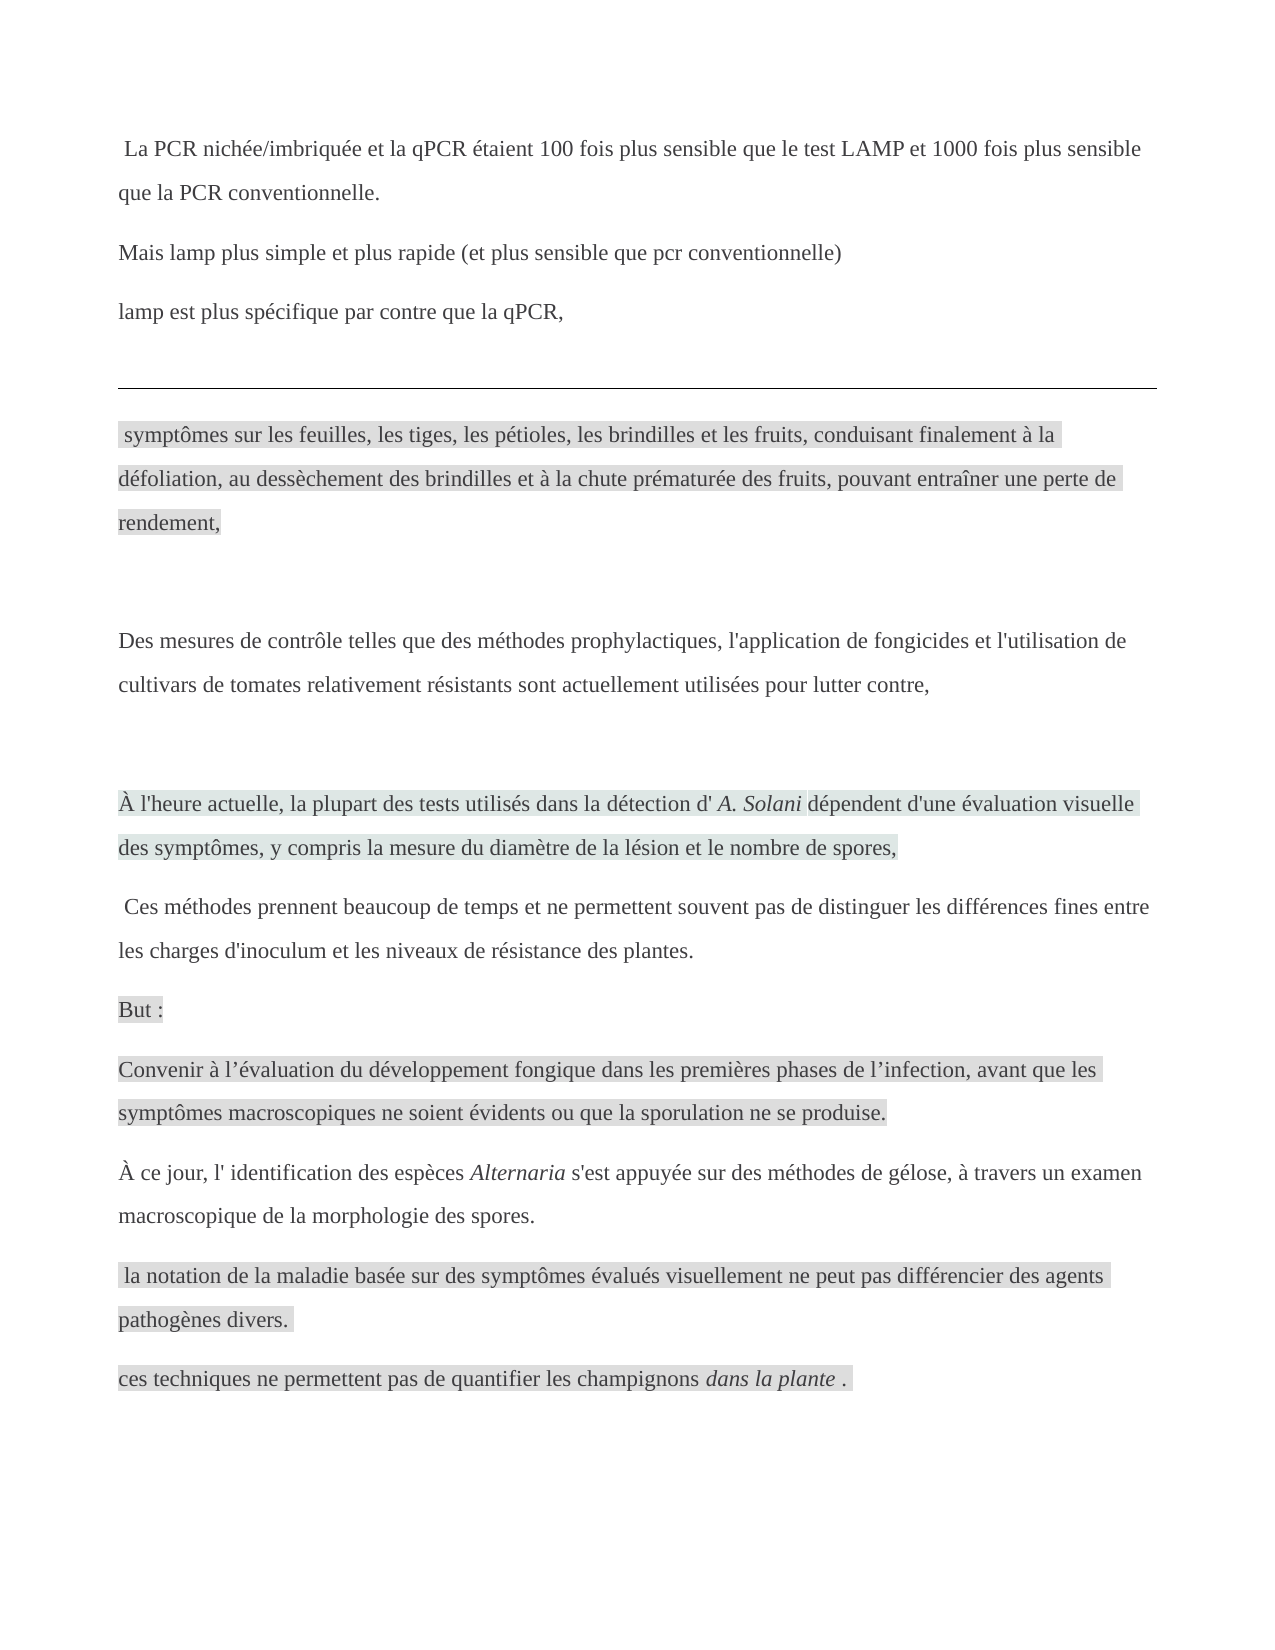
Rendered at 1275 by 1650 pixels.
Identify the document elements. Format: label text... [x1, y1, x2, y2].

text symptômes sur les feuilles, les tiges, les pétioles, les brindilles et les fruits, conduisant finalement à la défoliation, au dessèchement des brindilles et à la chute prématurée des fruits, pouvant entraîner une perte de rendement, [118, 404, 1157, 535]
text La PCR nichée/imbriquée et la qPCR étaient 100 fois plus sensible que le test LAMP et 1000 fois plus sensible que la PCR conventionnelle. [118, 118, 1157, 206]
text À l'heure actuelle, la plupart des tests utilisés dans la détection d' A. Solani dépendent d'une évaluation visuelle des symptômes, y compris la mesure du diamètre de la lésion et le nombre de spores, [118, 773, 1157, 860]
text Convenir à l’évaluation du développement fongique dans les premières phases de l’infection, avant que les symptômes macroscopiques ne soient évidents ou que la sporulation ne se produise. [118, 1038, 1157, 1126]
text lamp est plus spécifique par contre que la qPCR, [118, 281, 1157, 324]
text À ce jour, l' identification des espèces Alternaria s'est appuyée sur des méthodes de gélose, à travers un examen macroscopique de la morphologie des spores. [118, 1141, 1157, 1229]
text Des mesures de contrôle telles que des méthodes prophylactiques, l'application de fongicides et l'utilisation de cultivars de tomates relativement résistants sont actuellement utilisées pour lutter contre, [118, 610, 1157, 698]
text ces techniques ne permettent pas de quantifier les champignons dans la plante . [118, 1348, 1157, 1391]
text But : [118, 979, 1157, 1023]
text la notation de la maladie basée sur des symptômes évalués visuellement ne peut pas différencier des agents pathogènes divers. [118, 1244, 1157, 1332]
text Mais lamp plus simple et plus rapide (et plus sensible que pcr conventionnelle) [118, 221, 1157, 265]
text Ces méthodes prennent beaucoup de temps et ne permettent souvent pas de distinguer les différences fines entre les charges d'inoculum et les niveaux de résistance des plantes. [118, 876, 1157, 963]
